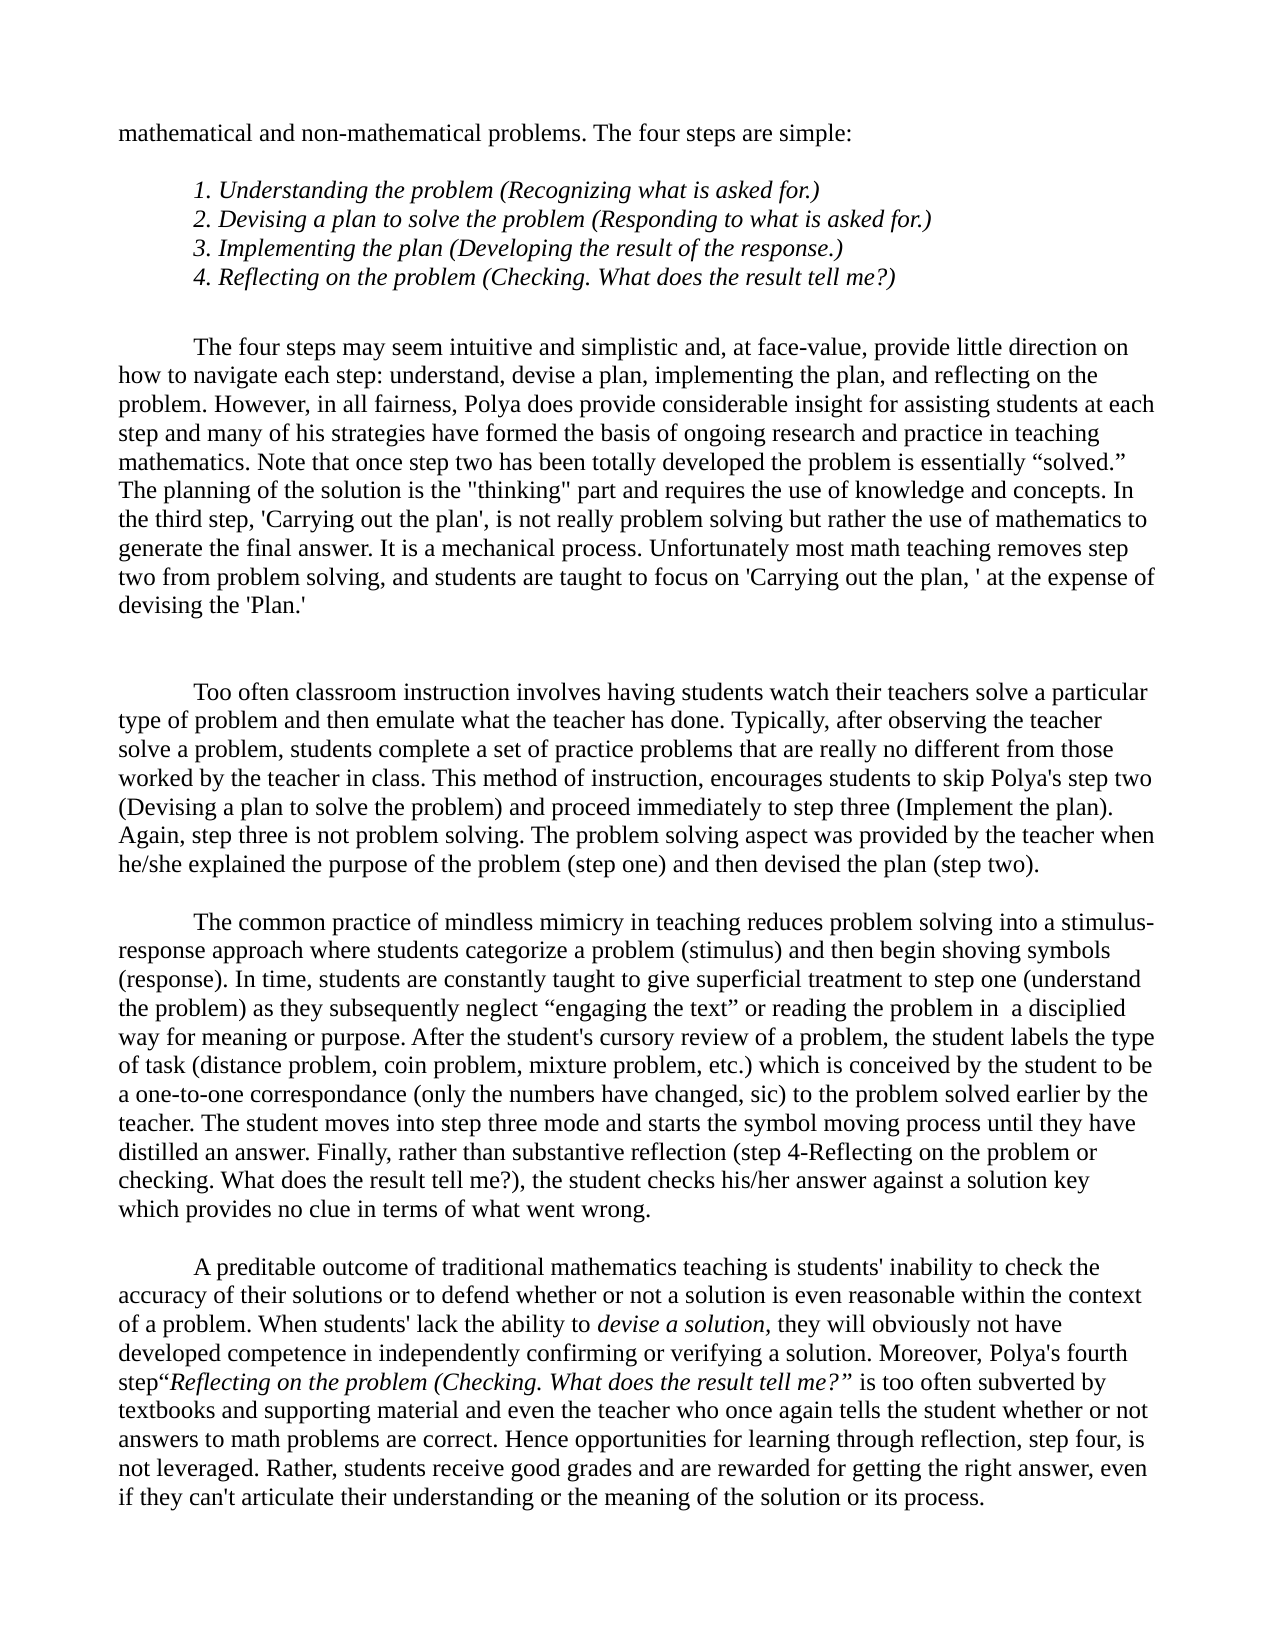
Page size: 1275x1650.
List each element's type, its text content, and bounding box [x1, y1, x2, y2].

text The common practice of mindless mimicry in teaching reduces problem solving into a stimulus-response approach where students categorize a problem (stimulus) and then begin shoving symbols (response). In time, students are constantly taught to give superficial treatment to step one (understand the problem) as they subsequently neglect “engaging the text” or reading the problem in a disciplied way for meaning or purpose. After the student's cursory review of a problem, the student labels the type of task (distance problem, coin problem, mixture problem, etc.) which is conceived by the student to be a one-to-one correspondance (only the numbers have changed, sic) to the problem solved earlier by the teacher. The student moves into step three mode and starts the symbol moving process until they have distilled an answer. Finally, rather than substantive reflection (step 4-Reflecting on the problem or checking. What does the result tell me?), the student checks his/her answer against a solution key which provides no clue in terms of what went wrong. [118, 907, 1157, 1223]
text mathematical and non-mathematical problems. The four steps are simple: [118, 118, 1157, 147]
text The four steps may seem intuitive and simplistic and, at face-value, provide little direction on how to navigate each step: understand, devise a plan, implementing the plan, and reflecting on the problem. However, in all fairness, Polya does provide considerable insight for assisting students at each step and many of his strategies have formed the basis of ongoing research and practice in teaching mathematics. Note that once step two has been totally developed the problem is essentially “solved.” The planning of the solution is the "thinking" part and requires the use of knowledge and concepts. In the third step, 'Carrying out the plan', is not really problem solving but rather the use of mathematics to generate the final answer. It is a mechanical process. Unfortunately most math teaching removes step two from problem solving, and students are taught to focus on 'Carrying out the plan, ' at the expense of devising the 'Plan.' [118, 332, 1157, 619]
text 4. Reflecting on the problem (Checking. What does the result tell me?) [193, 262, 1157, 291]
text 2. Devising a plan to solve the problem (Responding to what is asked for.) [193, 204, 1157, 233]
text A preditable outcome of traditional mathematics teaching is students' inability to check the accuracy of their solutions or to defend whether or not a solution is even reasonable within the context of a problem. When students' lack the ability to devise a solution, they will obviously not have developed competence in independently confirming or verifying a solution. Moreover, Polya's fourth step“Reflecting on the problem (Checking. What does the result tell me?” is too often subverted by textbooks and supporting material and even the teacher who once again tells the student whether or not answers to math problems are correct. Hence opportunities for learning through reflection, step four, is not leveraged. Rather, students receive good grades and are rewarded for getting the right answer, even if they can't articulate their understanding or the meaning of the solution or its process. [118, 1252, 1157, 1511]
text 3. Implementing the plan (Developing the result of the response.) [193, 233, 1157, 262]
text Too often classroom instruction involves having students watch their teachers solve a particular type of problem and then emulate what the teacher has done. Typically, after observing the teacher solve a problem, students complete a set of practice problems that are really no different from those worked by the teacher in class. This method of instruction, encourages students to skip Polya's step two (Devising a plan to solve the problem) and proceed immediately to step three (Implement the plan). Again, step three is not problem solving. The problem solving aspect was provided by the teacher when he/she explained the purpose of the problem (step one) and then devised the plan (step two). [118, 677, 1157, 878]
text 1. Understanding the problem (Recognizing what is asked for.) [193, 176, 1157, 204]
